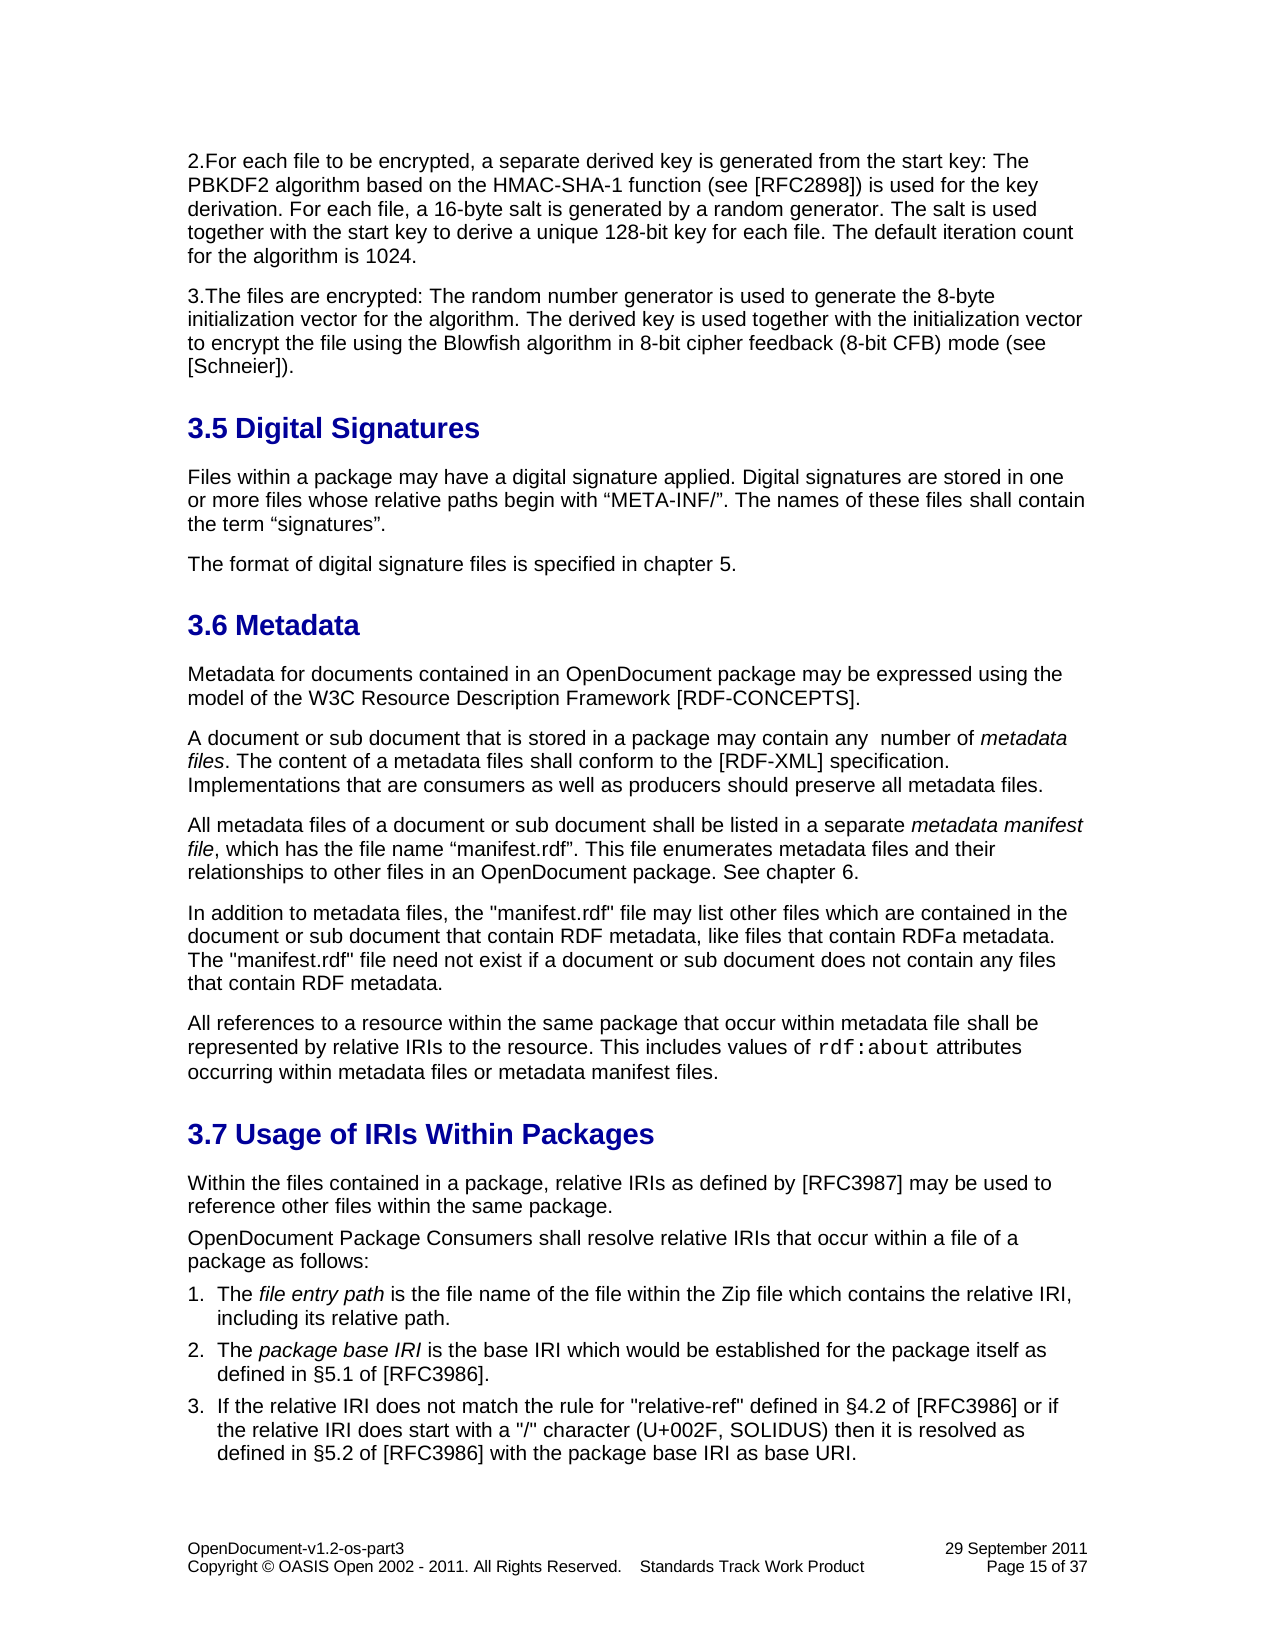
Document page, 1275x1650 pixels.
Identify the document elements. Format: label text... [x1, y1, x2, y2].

text In addition to metadata files, the "manifest.rdf" file may list other files which are contained in the document or sub document that contain RDF metadata, like files that contain RDFa metadata. The "manifest.rdf" file need not exist if a document or sub document does not contain any files that contain RDF metadata. [187, 901, 1088, 995]
list The file entry path is the file name of the file within the Zip file which contains the relative IRI, including its relative path. [187, 1282, 1088, 1329]
list If the relative IRI does not match the rule for "relative-ref" defined in §4.2 of [RFC3986] or if the relative IRI does start with a "/" character (U+002F, SOLIDUS) then it is resolved as defined in §5.2 of [RFC3986] with the package base IRI as base URI. [187, 1394, 1088, 1465]
subtitle Metadata [187, 609, 1088, 642]
list The files are encrypted: The random number generator is used to generate the 8-byte initialization vector for the algorithm. The derived key is used together with the initialization vector to encrypt the file using the Blowfish algorithm in 8-bit cipher feedback (8-bit CFB) mode (see [Schneier]). [187, 284, 1088, 378]
subtitle Digital Signatures [187, 412, 1088, 444]
list The package base IRI is the base IRI which would be established for the package itself as defined in §5.1 of [RFC3986]. [187, 1338, 1088, 1386]
text Files within a package may have a digital signature applied. Digital signatures are stored in one or more files whose relative paths begin with “META-INF/”. The names of these files shall contain the term “signatures”. [187, 465, 1088, 536]
text A document or sub document that is stored in a package may contain any number of metadata files. The content of a metadata files shall conform to the [RDF-XML] specification. Implementations that are consumers as well as producers should preserve all metadata files. [187, 726, 1088, 797]
subtitle Usage of IRIs Within Packages [187, 1118, 1088, 1150]
text Within the files contained in a package, relative IRIs as defined by [RFC3987] may be used to reference other files within the same package. [187, 1171, 1088, 1218]
list For each file to be encrypted, a separate derived key is generated from the start key: The PBKDF2 algorithm based on the HMAC-SHA-1 function (see [RFC2898]) is used for the key derivation. For each file, a 16-byte salt is generated by a random generator. The salt is used together with the start key to derive a unique 128-bit key for each file. The default iteration count for the algorithm is 1024. [187, 150, 1088, 268]
text All metadata files of a document or sub document shall be listed in a separate metadata manifest file, which has the file name “manifest.rdf”. This file enumerates metadata files and their relationships to other files in an OpenDocument package. See chapter 6. [187, 814, 1088, 884]
text All references to a resource within the same package that occur within metadata file shall be represented by relative IRIs to the resource. This includes values of rdf:about attributes occurring within metadata files or metadata manifest files. [187, 1012, 1088, 1084]
text OpenDocument Package Consumers shall resolve relative IRIs that occur within a file of a package as follows: [187, 1226, 1088, 1273]
text The format of digital signature files is specified in chapter 5. [187, 552, 1088, 576]
text Metadata for documents contained in an OpenDocument package may be expressed using the model of the W3C Resource Description Framework [RDF-CONCEPTS]. [187, 663, 1088, 710]
